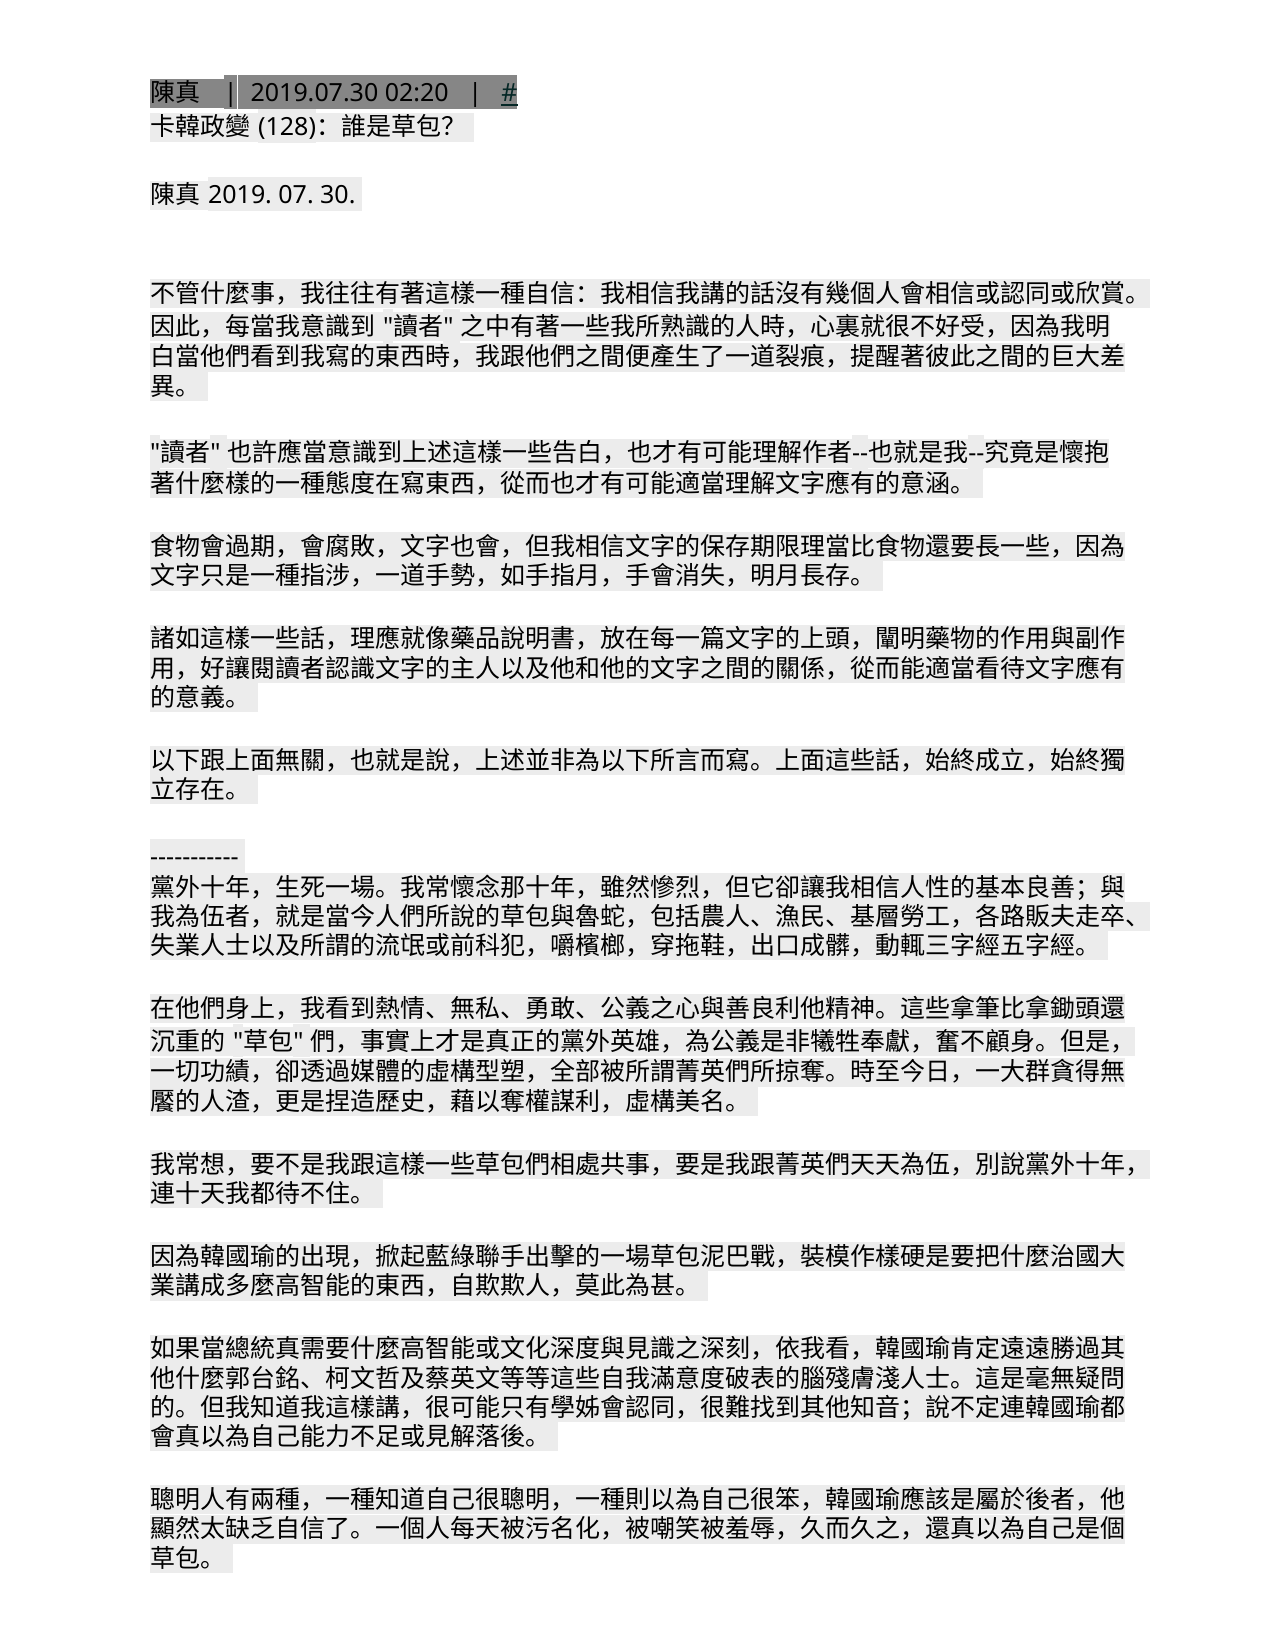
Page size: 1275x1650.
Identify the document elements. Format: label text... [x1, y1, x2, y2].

text 陳真 | 2019.07.30 02:20 | # [150, 75, 1125, 109]
text 卡韓政變 (128)：誰是草包？ 陳真 2019. 07. 30. 不管什麼事，我往往有著這樣一種自信：我相信我講的話沒有幾個人會相信或認同或欣賞。因此，每當我意識到 "讀者" 之中有著一些我所熟識的人時，心裏就很不好受，因為我明白當他們看到我寫的東西時，我跟他們之間便產生了一道裂痕，提醒著彼此之間的巨大差異。 "讀者" 也許應當意識到上述這樣一些告白，也才有可能理解作者--也就是我--究竟是懷抱著什麼樣的一種態度在寫東西，從而也才有可能適當理解文字應有的意涵。 食物會過期，會腐敗，文字也會，但我相信文字的保存期限理當比食物還要長一些，因為文字只是一種指涉，一道手勢，如手指月，手會消失，明月長存。 諸如這樣一些話，理應就像藥品說明書，放在每一篇文字的上頭，闡明藥物的作用與副作用，好讓閱讀者認識文字的主人以及他和他的文字之間的關係，從而能適當看待文字應有的意義。 以下跟上面無關，也就是說，上述並非為以下所言而寫。上面這些話，始終成立，始終獨立存在。 ----------- 黨外十年，生死一場。我常懷念那十年，雖然慘烈，但它卻讓我相信人性的基本良善；與我為伍者，就是當今人們所說的草包與魯蛇，包括農人、漁民、基層勞工，各路販夫走卒、失業人士以及所謂的流氓或前科犯，嚼檳榔，穿拖鞋，出口成髒，動輒三字經五字經。 在他們身上，我看到熱情、無私、勇敢、公義之心與善良利他精神。這些拿筆比拿鋤頭還沉重的 "草包" 們，事實上才是真正的黨外英雄，為公義是非犧牲奉獻，奮不顧身。但是，一切功績，卻透過媒體的虛構型塑，全部被所謂菁英們所掠奪。時至今日，一大群貪得無饜的人渣，更是捏造歷史，藉以奪權謀利，虛構美名。 我常想，要不是我跟這樣一些草包們相處共事，要是我跟菁英們天天為伍，別說黨外十年，連十天我都待不住。 因為韓國瑜的出現，掀起藍綠聯手出擊的一場草包泥巴戰，裝模作樣硬是要把什麼治國大業講成多麼高智能的東西，自欺欺人，莫此為甚。 如果當總統真需要什麼高智能或文化深度與見識之深刻，依我看，韓國瑜肯定遠遠勝過其他什麼郭台銘、柯文哲及蔡英文等等這些自我滿意度破表的腦殘膚淺人士。這是毫無疑問的。但我知道我這樣講，很可能只有學姊會認同，很難找到其他知音；說不定連韓國瑜都會真以為自己能力不足或見解落後。 聰明人有兩種，一種知道自己很聰明，一種則以為自己很笨，韓國瑜應該是屬於後者，他顯然太缺乏自信了。一個人每天被污名化，被嘲笑被羞辱，久而久之，還真以為自己是個草包。 你看，美國那麼大的一個國家，不管學經歷如何，當牛仔演員的，種花生的，炒地皮的，整天玩女人的，有哪一個不能勝任當總統？當總統跟智能或專業或小時候考試考幾分有啥關係？一個人只要有心為善，只要懂得知人善任，當總統需要什麼耀眼的學經歷？ 反駁這種事真是有夠腦殘有夠低級無聊的。只有腦殘才會老是講什麼當總統要小時候考試考一百分，或是要當醫生才夠格云云，真是腦殘到爆。柯文哲還說什麼當總統要念很多書，藉以羞辱韓國瑜，我真不敢相信我的耳朵，真是丟人現眼到極點，他自己很顯然就是一個沒讀過什麼書的典型台式醫生。 在台灣，醫生常以為自己是所有學科人員裏頭最棒的！但醫生其實就像比方說飛機駕駛員或運動員一樣，擁有某種技能，但也僅此而已。這樣一種與事實相反、莫名其妙的自信，就像井底之蛙一樣，除非有一天能跳出井外，否則永遠都不可能意識到自己之極度貧乏。 這樣一種徹底的無知，才是真正意義上的草包，柯文哲就是最典型的一個。 當然，他很可能又要說什麼自己智商多少這類蠢到爆的傻話了。天底下哪個聰明人會在乎自己的什麼智商？ 史蒂芬霍金有一天被問到自己的智商好像並不高，他說："我對智商分數並沒有概念，所有吹噓智商的人都是「魯蛇」（People who boast about their IQ are losers）"。這道理不難理解，就如蕭伯納所說，“一個人當他真正掌握了某種專業，他往往就成為該專業的懷疑主義者”。同理，一個人如果真的很聰明，他怎麼可能會在乎什麼智商幾分？那是腦殘人士特別關心與炫耀的事不是嗎？ 智商檢測在精神科很常用，它只是一種很狹隘的臨床參考工具，藉以了解一個人大概的認知能力狀況與變化，以之吹噓是很腦殘的，那就好像吹噓考試考一百分那樣幼稚可笑。我在劍橋認識幾個台灣來的小留學生，他們非常聰明，但他們當年如果留在台灣，恐怕連大學或高中也考不上，成績很差。 相反地，我也見過很多醫生或學者教授來留學或遊學的，那種幼稚程度，真的很可怕，類似柯文哲，智能思考或見識與學識均難以恭維，卻自我滿意度破表再破表，裝模作態像什麼世界的王或天才似的，真的很可笑，很不可思議。一個人居然可以笨到連自己很笨也不知道。 [150, 109, 1125, 1573]
